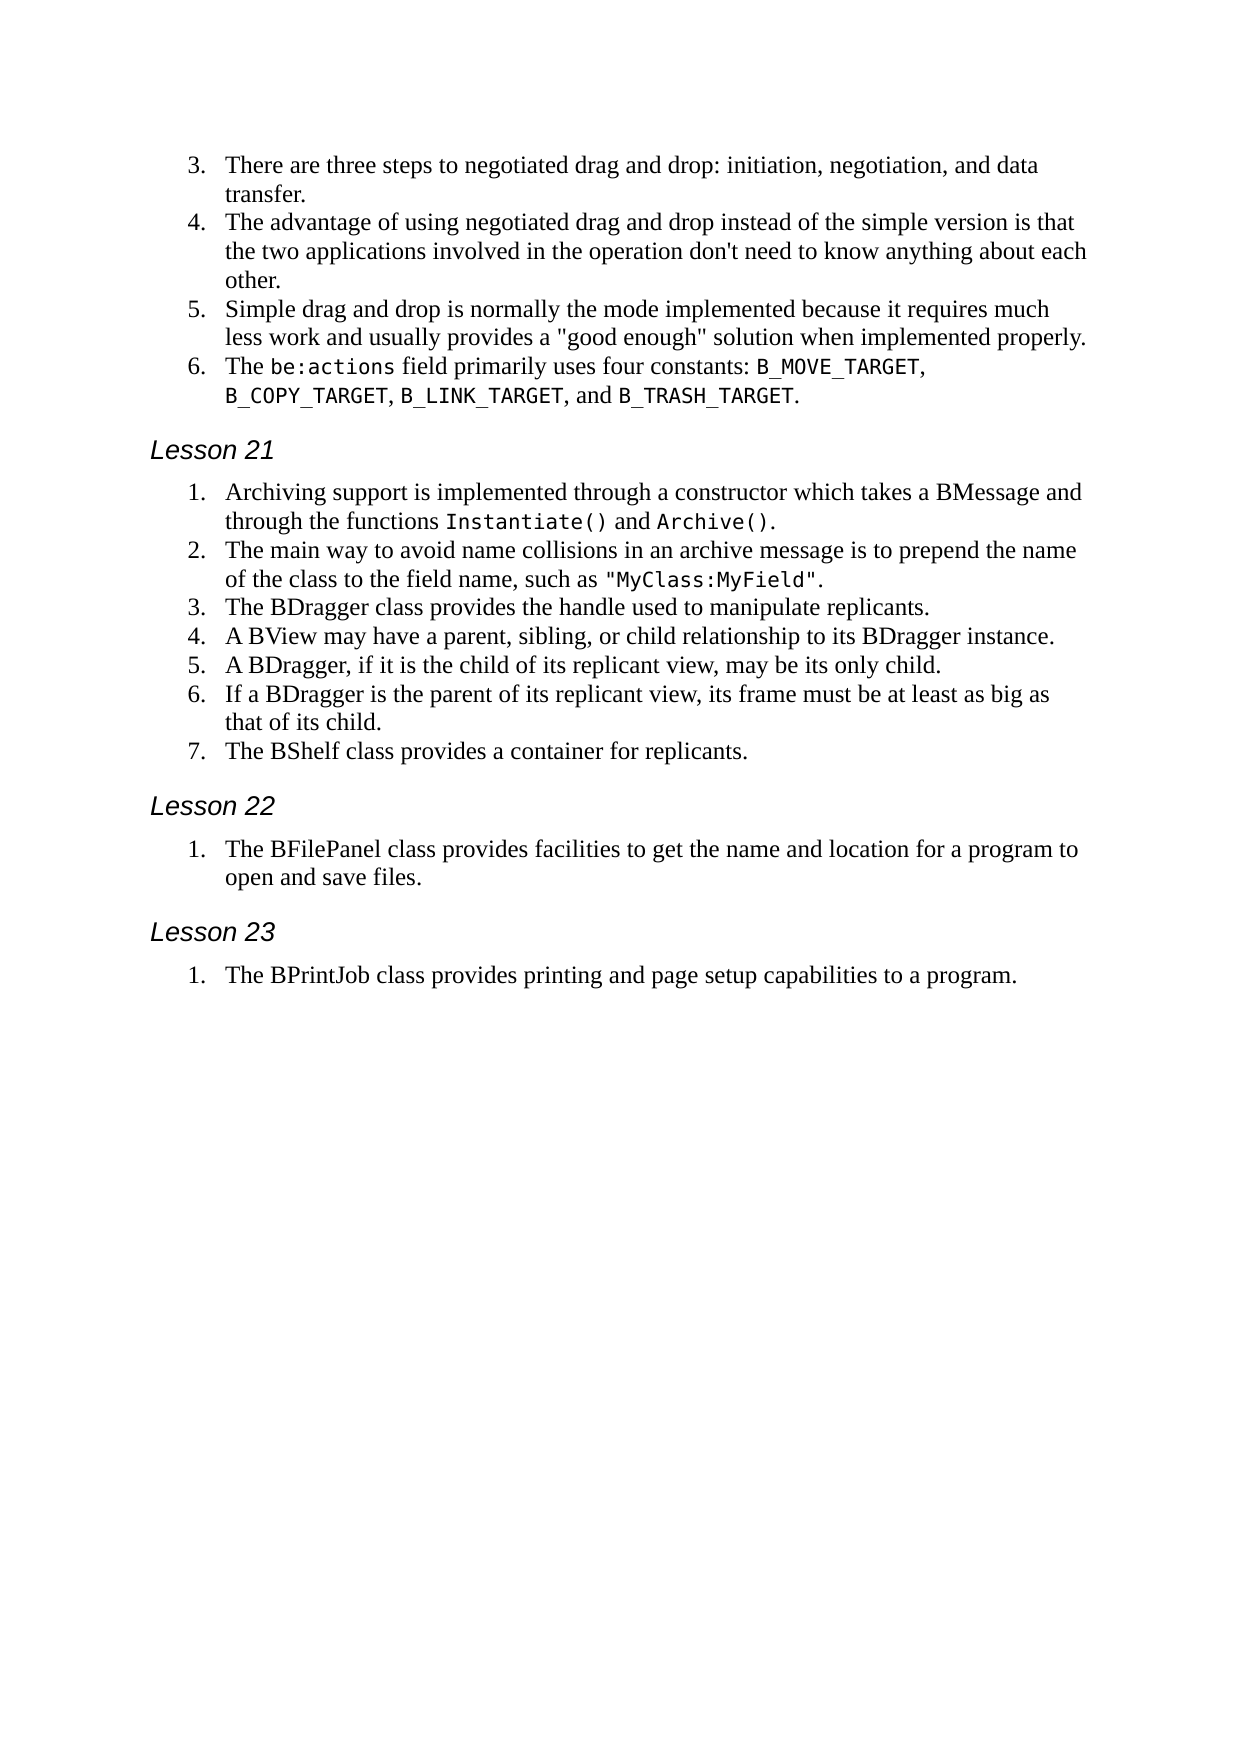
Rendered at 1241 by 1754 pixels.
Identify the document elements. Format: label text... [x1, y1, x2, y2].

list A BDragger, if it is the child of its replicant view, may be its only child. [187, 650, 1090, 679]
list If a BDragger is the parent of its replicant view, its frame must be at least as big as that of its child. [187, 679, 1090, 736]
subtitle Lesson 23 [150, 916, 1090, 947]
subtitle Lesson 21 [150, 434, 1090, 465]
list The advantage of using negotiated drag and drop instead of the simple version is that the two applications involved in the operation don't need to know anything about each other. [187, 207, 1090, 294]
list The be:actions field primarily uses four constants: B_MOVE_TARGET, B_COPY_TARGET, B_LINK_TARGET, and B_TRASH_TARGET. [187, 351, 1090, 409]
list The BFilePanel class provides facilities to get the name and location for a program to open and save files. [187, 834, 1090, 891]
list The BDragger class provides the handle used to manipulate replicants. [187, 592, 1090, 621]
list The BShelf class provides a container for replicants. [187, 736, 1090, 765]
list The BPrintJob class provides printing and page setup capabilities to a program. [187, 960, 1090, 989]
list Simple drag and drop is normally the mode implemented because it requires much less work and usually provides a "good enough" solution when implemented properly. [187, 294, 1090, 351]
list There are three steps to negotiated drag and drop: initiation, negotiation, and data transfer. [187, 150, 1090, 207]
subtitle Lesson 22 [150, 790, 1090, 821]
list Archiving support is implemented through a constructor which takes a BMessage and through the functions Instantiate() and Archive(). [187, 477, 1090, 535]
list A BView may have a parent, sibling, or child relationship to its BDragger instance. [187, 621, 1090, 650]
list The main way to avoid name collisions in an archive message is to prepend the name of the class to the field name, such as "MyClass:MyField". [187, 535, 1090, 592]
